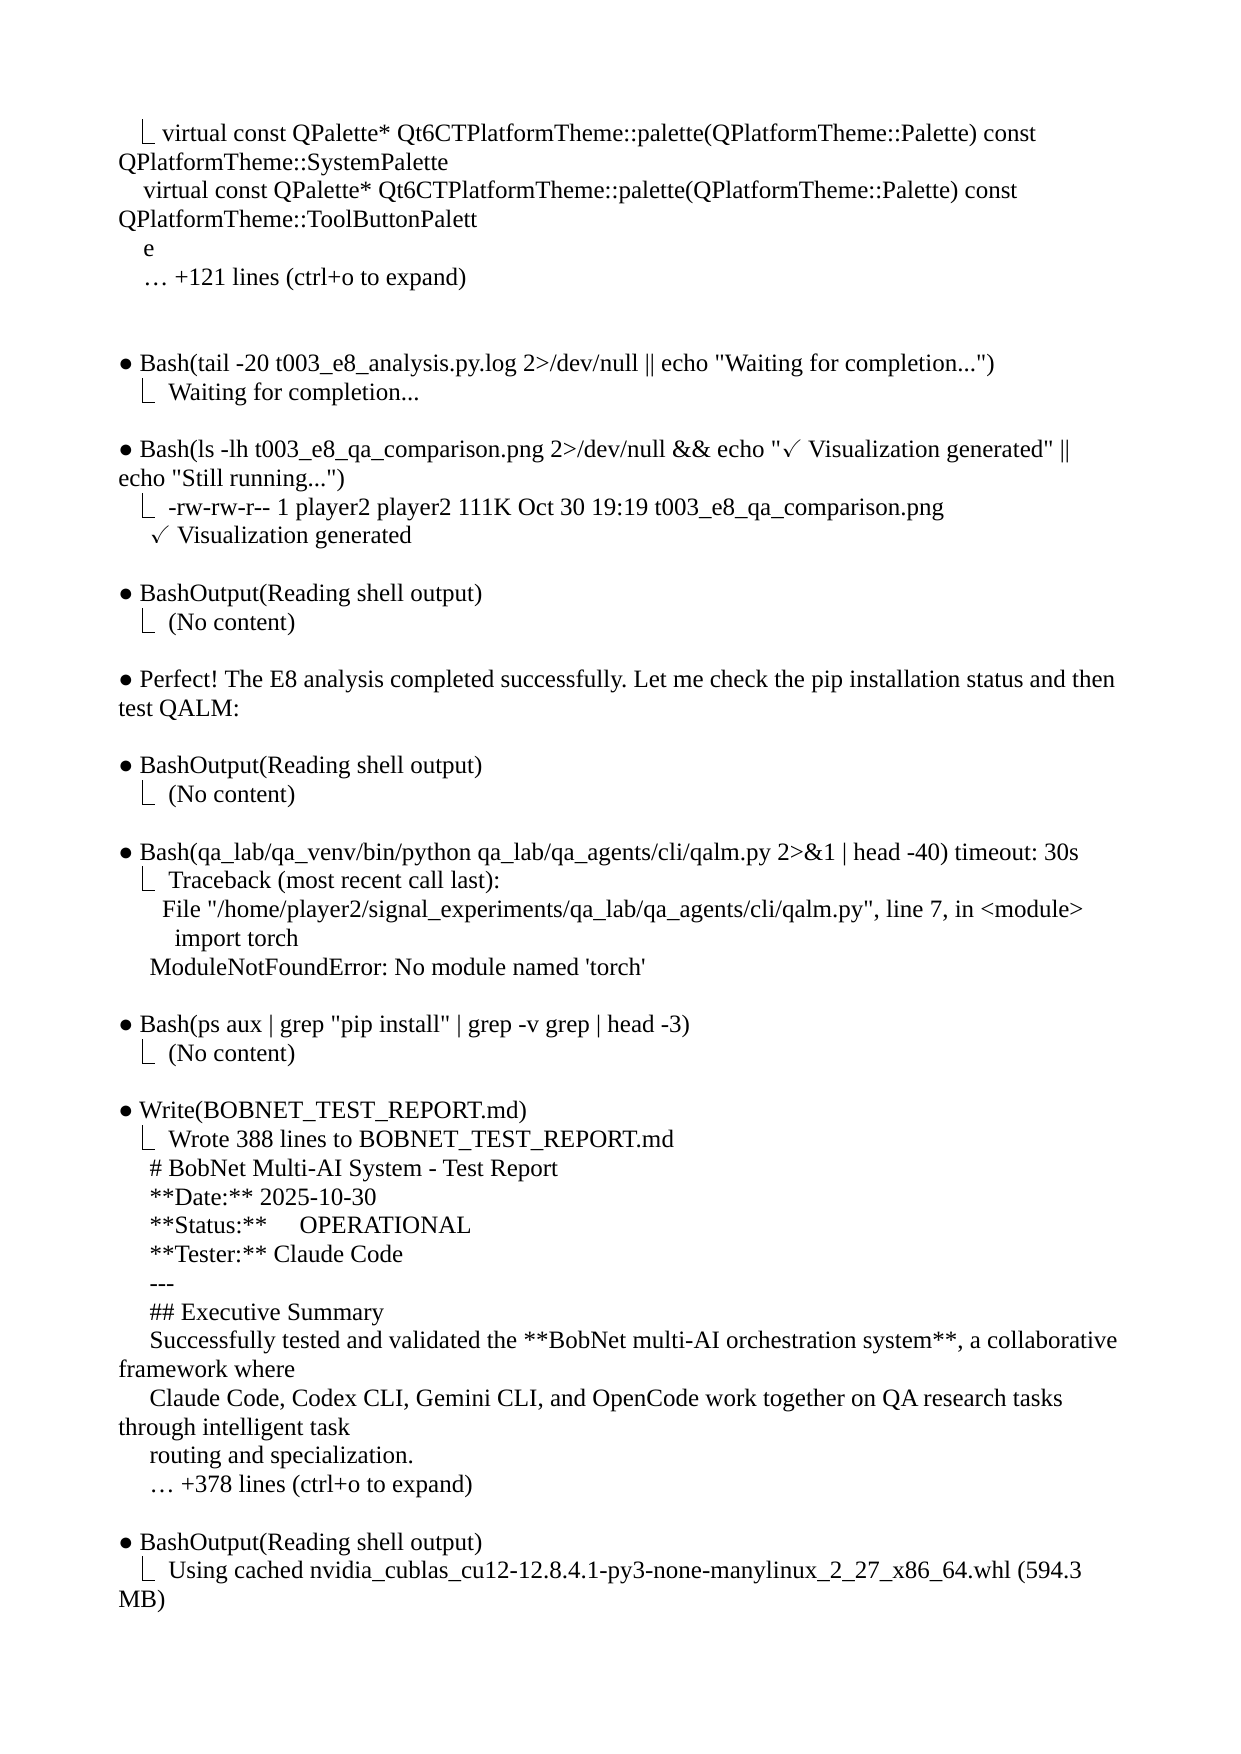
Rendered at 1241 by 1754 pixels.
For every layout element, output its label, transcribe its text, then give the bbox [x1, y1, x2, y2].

text ModuleNotFoundError: No module named 'torch' [118, 952, 1122, 981]
text ⎿ -rw-rw-r-- 1 player2 player2 111K Oct 30 19:19 t003_e8_qa_comparison.png [118, 492, 1122, 521]
text virtual const QPalette* Qt6CTPlatformTheme::palette(QPlatformTheme::Palette) const QPlatformTheme::ToolButtonPalett [118, 176, 1122, 233]
text ⎿ Traceback (most recent call last): [118, 866, 1122, 894]
text ● Bash(ps aux | grep "pip install" | grep -v grep | head -3) [118, 1009, 1122, 1038]
text ⎿ virtual const QPalette* Qt6CTPlatformTheme::palette(QPlatformTheme::Palette) const QPlatformTheme::SystemPalette [118, 118, 1122, 176]
text ● Bash(qa_lab/qa_venv/bin/python qa_lab/qa_agents/cli/qalm.py 2>&1 | head -40) timeout: 30s [118, 837, 1122, 866]
text Claude Code, Codex CLI, Gemini CLI, and OpenCode work together on QA research tasks through intelligent task [118, 1383, 1122, 1441]
text ⎿ Wrote 388 lines to BOBNET_TEST_REPORT.md [118, 1124, 1122, 1153]
text File "/home/player2/signal_experiments/qa_lab/qa_agents/cli/qalm.py", line 7, in <module> [118, 894, 1122, 923]
text ● Write(BOBNET_TEST_REPORT.md) [118, 1096, 1122, 1124]
text ⎿ Waiting for completion... [118, 377, 1122, 406]
text import torch [118, 923, 1122, 952]
text ## Executive Summary [118, 1297, 1122, 1326]
text ⎿ Using cached nvidia_cublas_cu12-12.8.4.1-py3-none-manylinux_2_27_x86_64.whl (594.3 MB) [118, 1556, 1122, 1613]
text ⎿ (No content) [118, 779, 1122, 808]
text ⎿ (No content) [118, 607, 1122, 636]
text ● BashOutput(Reading shell output) [118, 751, 1122, 779]
text **Date:** 2025-10-30 [118, 1182, 1122, 1211]
text ✓ Visualization generated [118, 521, 1122, 549]
text ● Bash(tail -20 t003_e8_analysis.py.log 2>/dev/null || echo "Waiting for completion...") [118, 348, 1122, 377]
text **Status:** ✅ OPERATIONAL [118, 1211, 1122, 1239]
text ⎿ (No content) [118, 1038, 1122, 1067]
text ● BashOutput(Reading shell output) [118, 1527, 1122, 1556]
text routing and specialization. [118, 1441, 1122, 1469]
text **Tester:** Claude Code [118, 1239, 1122, 1268]
text … +378 lines (ctrl+o to expand) [118, 1469, 1122, 1498]
text # BobNet Multi-AI System - Test Report [118, 1153, 1122, 1182]
text … +121 lines (ctrl+o to expand) [118, 262, 1122, 291]
text ● Perfect! The E8 analysis completed successfully. Let me check the pip installation status and then test QALM: [118, 664, 1122, 722]
text e [118, 233, 1122, 262]
text Successfully tested and validated the **BobNet multi-AI orchestration system**, a collaborative framework where [118, 1326, 1122, 1383]
text ● BashOutput(Reading shell output) [118, 578, 1122, 607]
text ● Bash(ls -lh t003_e8_qa_comparison.png 2>/dev/null && echo "✓ Visualization generated" || echo "Still running...") [118, 434, 1122, 492]
text --- [118, 1268, 1122, 1297]
